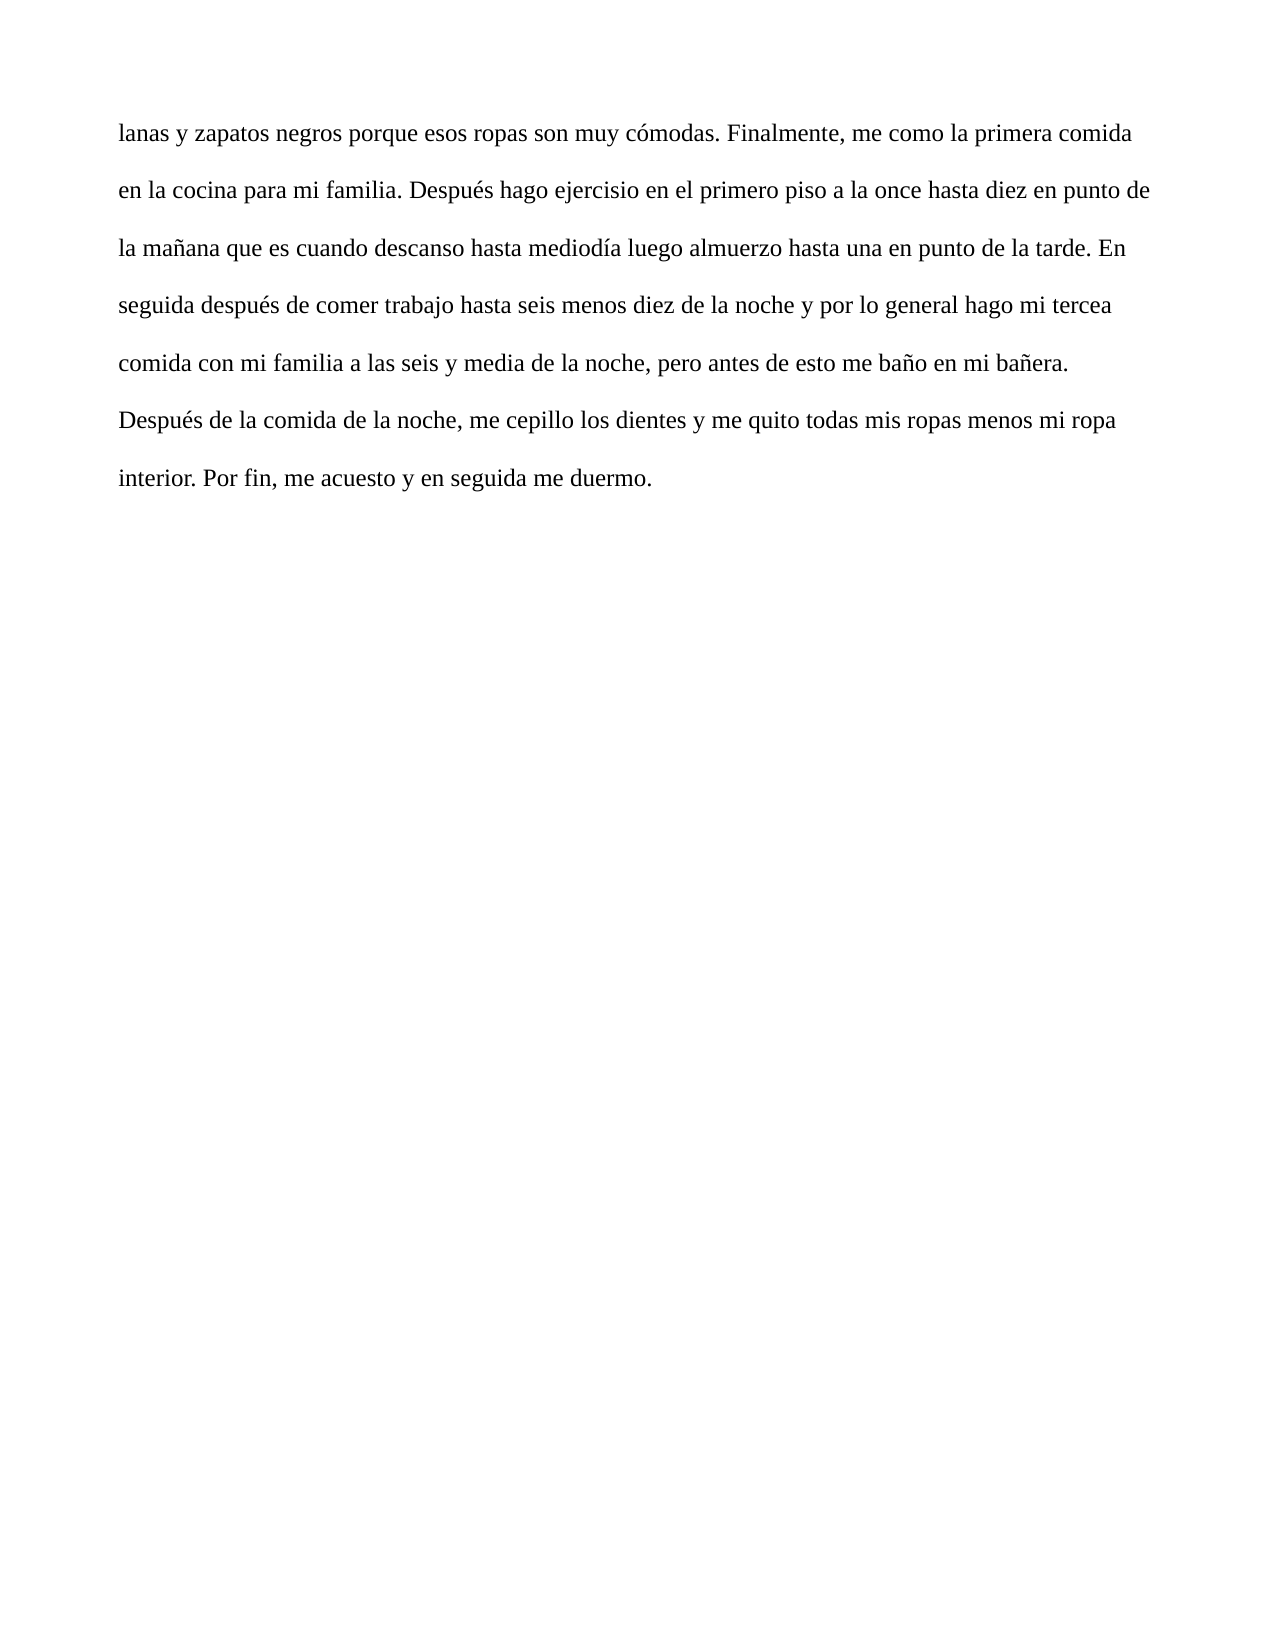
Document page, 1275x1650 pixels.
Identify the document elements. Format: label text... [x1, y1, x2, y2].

text lanas y zapatos negros porque esos ropas son muy cómodas. Finalmente, me como la primera comida en la cocina para mi familia. Después hago ejercisio en el primero piso a la once hasta diez en punto de la mañana que es cuando descanso hasta mediodía luego almuerzo hasta una en punto de la tarde. En seguida después de comer trabajo hasta seis menos diez de la noche y por lo general hago mi tercea comida con mi familia a las seis y media de la noche, pero antes de esto me baño en mi bañera. Después de la comida de la noche, me cepillo los dientes y me quito todas mis ropas menos mi ropa interior. Por fin, me acuesto y en seguida me duermo. [118, 118, 1157, 492]
